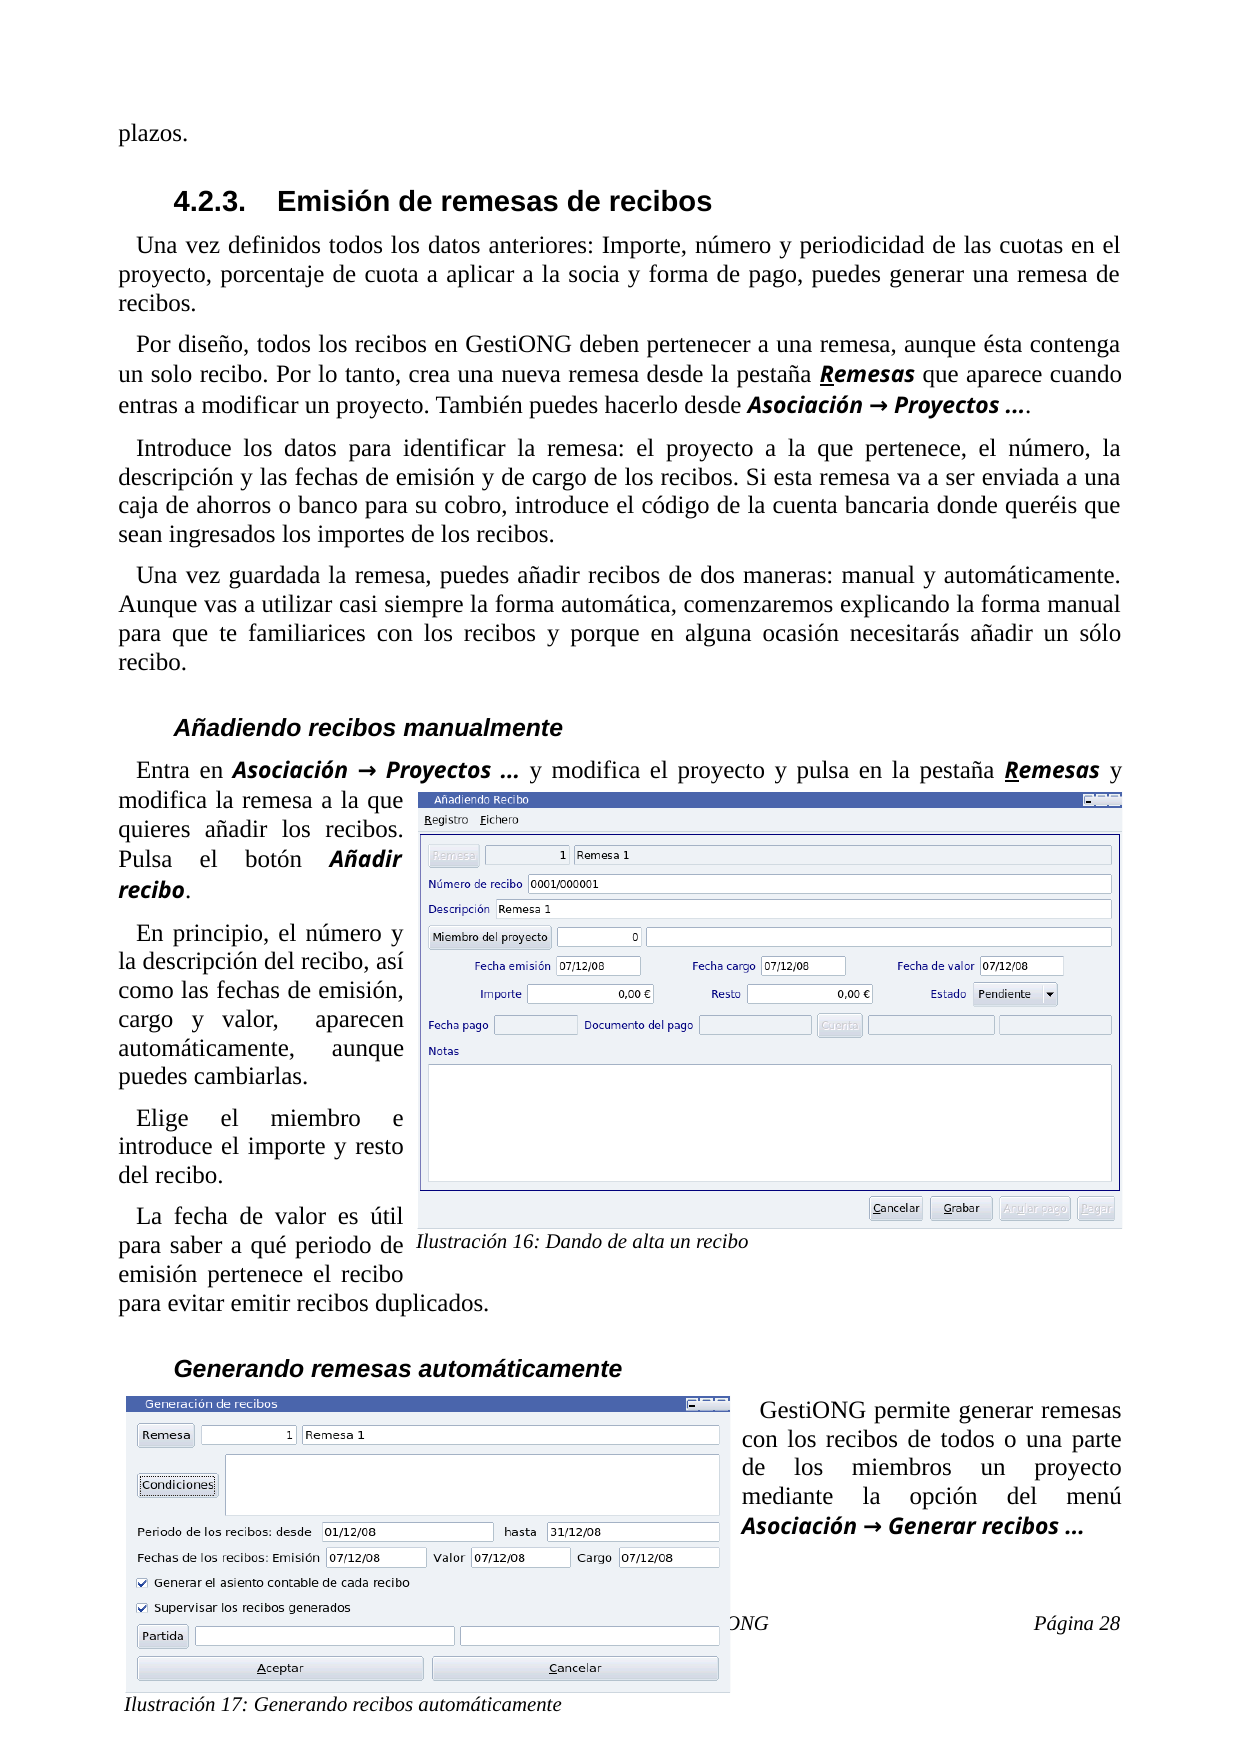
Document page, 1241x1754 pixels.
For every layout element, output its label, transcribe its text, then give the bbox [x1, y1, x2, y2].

text Ilustración 16: Dando de alta un recibo [416, 1229, 1122, 1253]
text En principio, el número y la descripción del recibo, así como las fechas de emisión, cargo y valor, aparecen automáticamente, aunque puedes cambiarlas. [118, 918, 416, 1090]
text La fecha de valor es útil para saber a qué periodo de emisión pertenece el recibo para evitar emitir recibos duplicados. [118, 1201, 1122, 1316]
subtitle Generando remesas automáticamente [118, 1354, 1122, 1382]
picture [124, 1394, 731, 1693]
text Una vez guardada la remesa, puedes añadir recibos de dos maneras: manual y automáticamente. Aunque vas a utilizar casi siempre la forma automática, comenzaremos explicando la forma manual para que te familiarices con los recibos y porque en alguna ocasión necesitarás añadir un sólo recibo. [118, 560, 1122, 675]
text Entra en Asociación → Proyectos ... y modifica el proyecto y pulsa en la pestaña Remesas y modifica la remesa a la que quieres añadir los recibos. Pulsa el botón Añadir recibo. [118, 754, 1122, 905]
text Ilustración 17: Generando recibos automáticamente [124, 1693, 730, 1716]
text Introduce los datos para identificar la remesa: el proyecto a la que pertenece, el número, la descripción y las fechas de emisión y de cargo de los recibos. Si esta remesa va a ser enviada a una caja de ahorros o banco para su cobro, introduce el código de la cuenta bancaria donde queréis que sean ingresados los importes de los recibos. [118, 433, 1122, 548]
text GestiONG permite generar remesas con los recibos de todos o una parte de los miembros un proyecto mediante la opción del menú Asociación → Generar recibos ... [731, 1395, 1122, 1541]
subtitle Añadiendo recibos manualmente [118, 713, 1122, 741]
subtitle Emisión de remesas de recibos [118, 184, 1122, 218]
text plazos. [118, 118, 1122, 147]
text Por diseño, todos los recibos en GestiONG deben pertenecer a una remesa, aunque ésta contenga un solo recibo. Por lo tanto, crea una nueva remesa desde la pestaña Remesas que aparece cuando entras a modificar un proyecto. También puedes hacerlo desde Asociación → Proyectos .... [118, 329, 1122, 420]
text [416, 1253, 1122, 1265]
text Una vez definidos todos los datos anteriores: Importe, número y periodicidad de las cuotas en el proyecto, porcentaje de cuota a aplicar a la socia y forma de pago, puedes generar una remesa de recibos. [118, 230, 1122, 317]
text Elige el miembro e introduce el importe y resto del recibo. [118, 1103, 416, 1189]
picture [416, 790, 1123, 1229]
